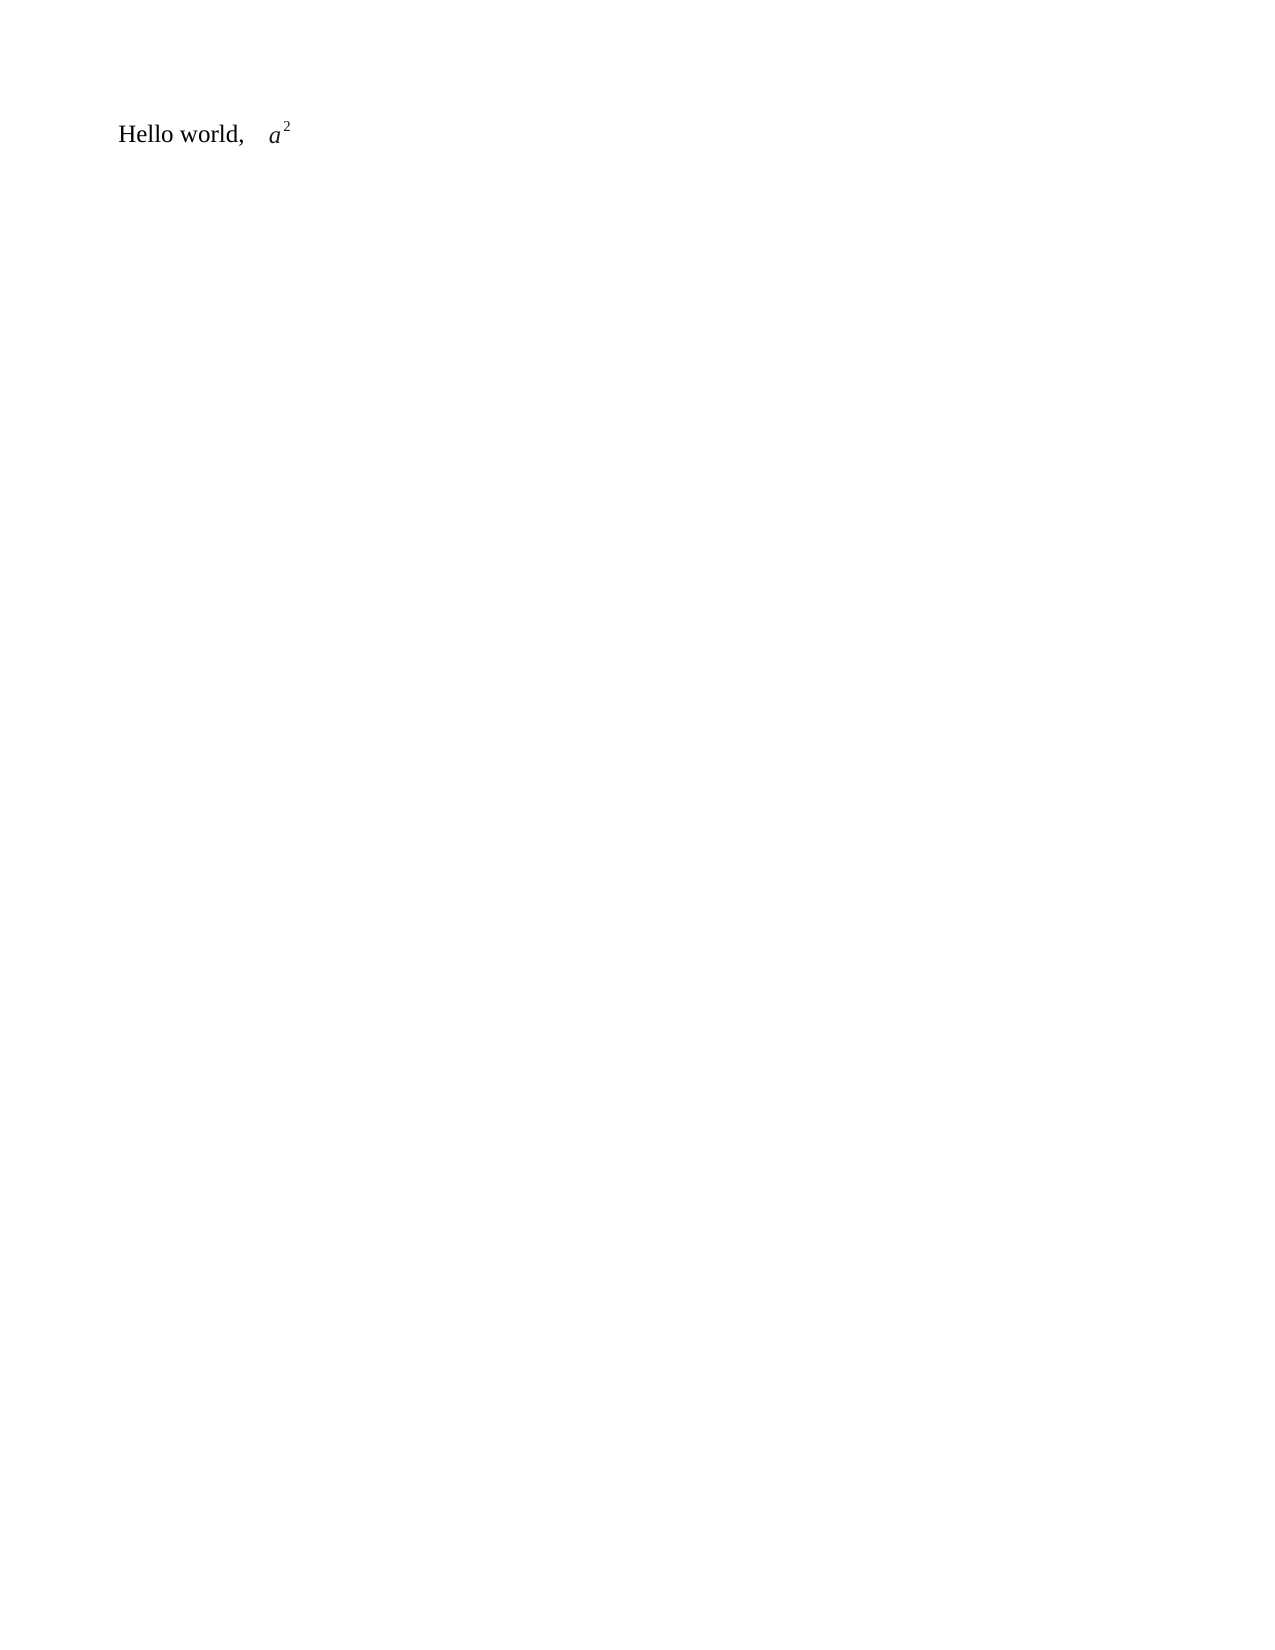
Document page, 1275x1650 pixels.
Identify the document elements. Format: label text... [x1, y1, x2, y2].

text Hello world, [118, 118, 1157, 149]
